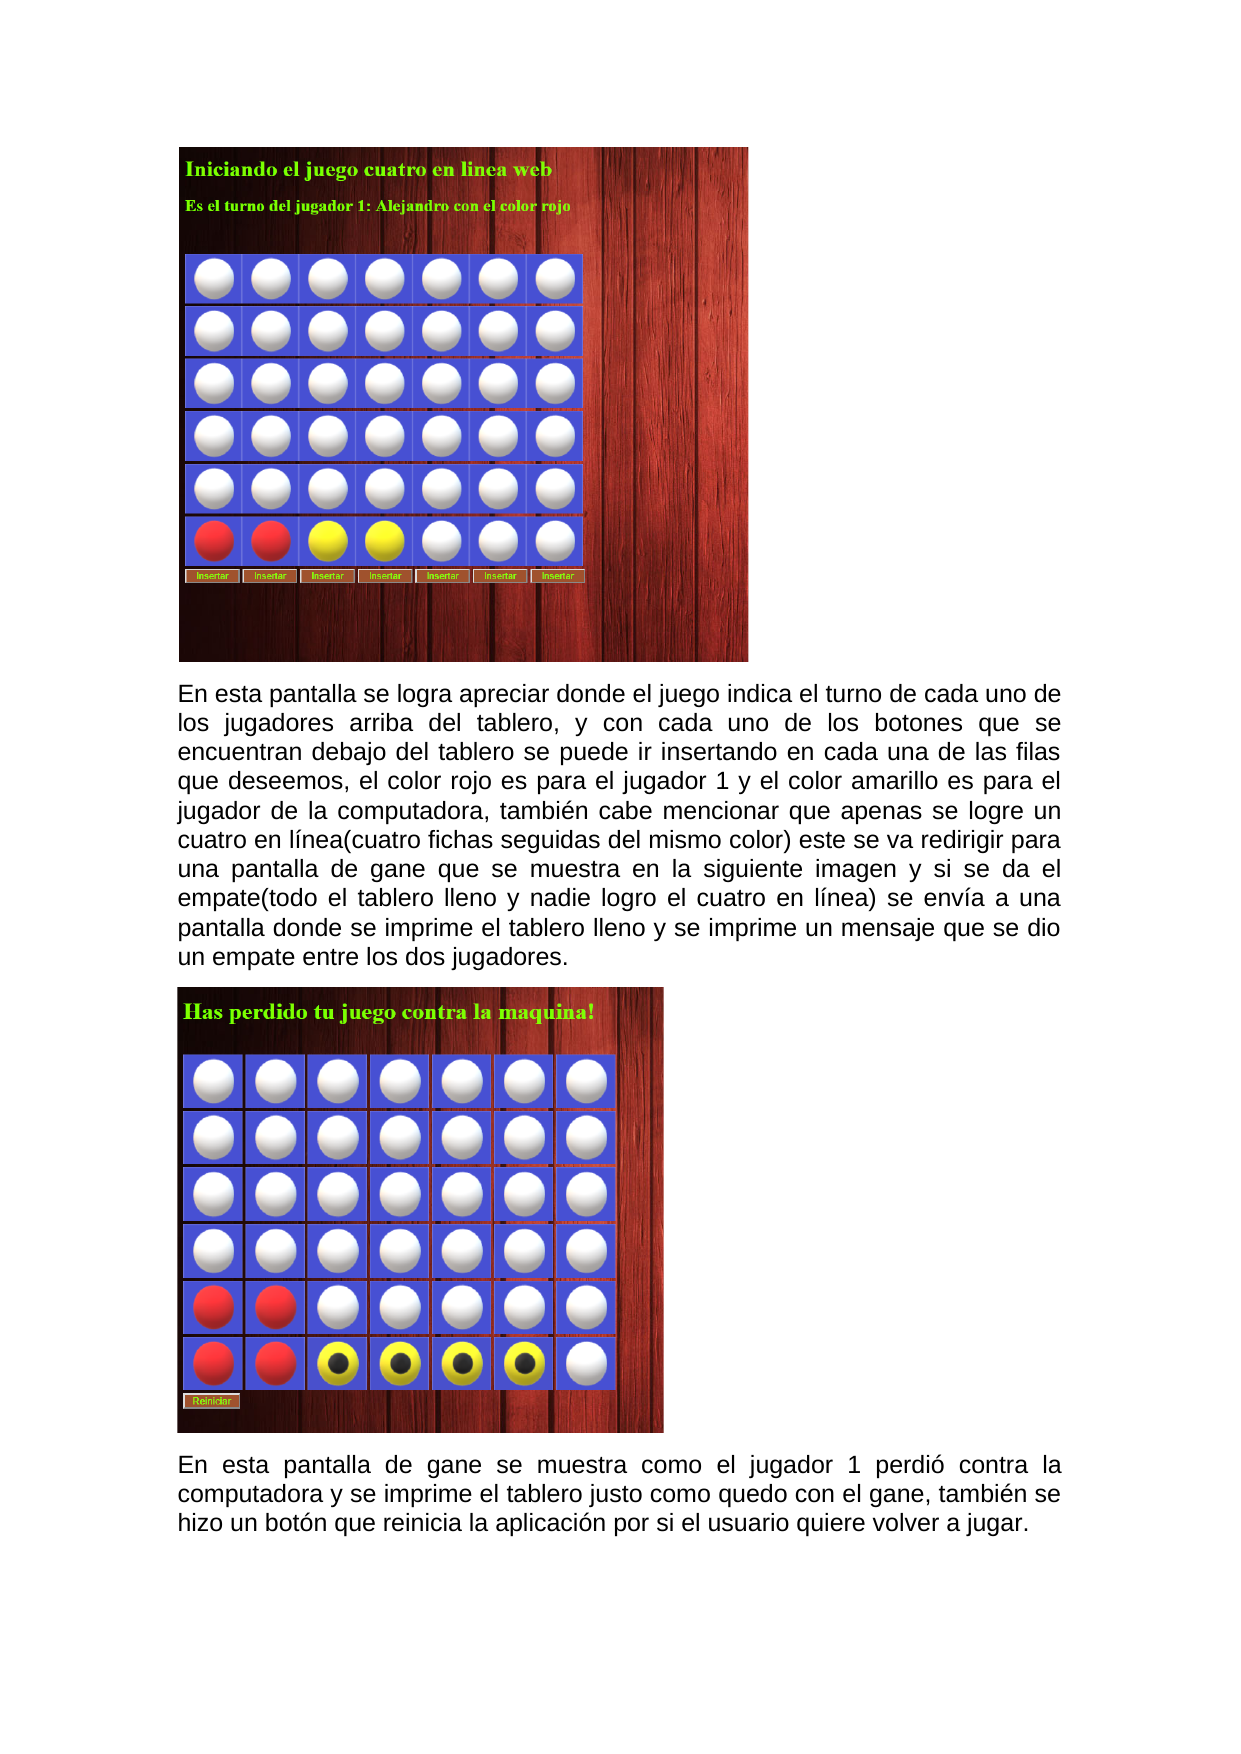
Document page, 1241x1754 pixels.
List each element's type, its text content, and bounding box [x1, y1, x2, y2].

text En esta pantalla se logra apreciar donde el juego indica el turno de cada uno de los jugadores arriba del tablero, y con cada uno de los botones que se encuentran debajo del tablero se puede ir insertando en cada una de las filas que deseemos, el color rojo es para el jugador 1 y el color amarillo es para el jugador de la computadora, también cabe mencionar que apenas se logre un cuatro en línea(cuatro fichas seguidas del mismo color) este se va redirigir para una pantalla de gane que se muestra en la siguiente imagen y si se da el empate(todo el tablero lleno y nadie logro el cuatro en línea) se envía a una pantalla donde se imprime el tablero lleno y se imprime un mensaje que se dio un empate entre los dos jugadores. [177, 678, 1063, 971]
text En esta pantalla de gane se muestra como el jugador 1 perdió contra la computadora y se imprime el tablero justo como quedo con el gane, también se hizo un botón que reinicia la aplicación por si el usuario quiere volver a jugar. [177, 1450, 1063, 1537]
